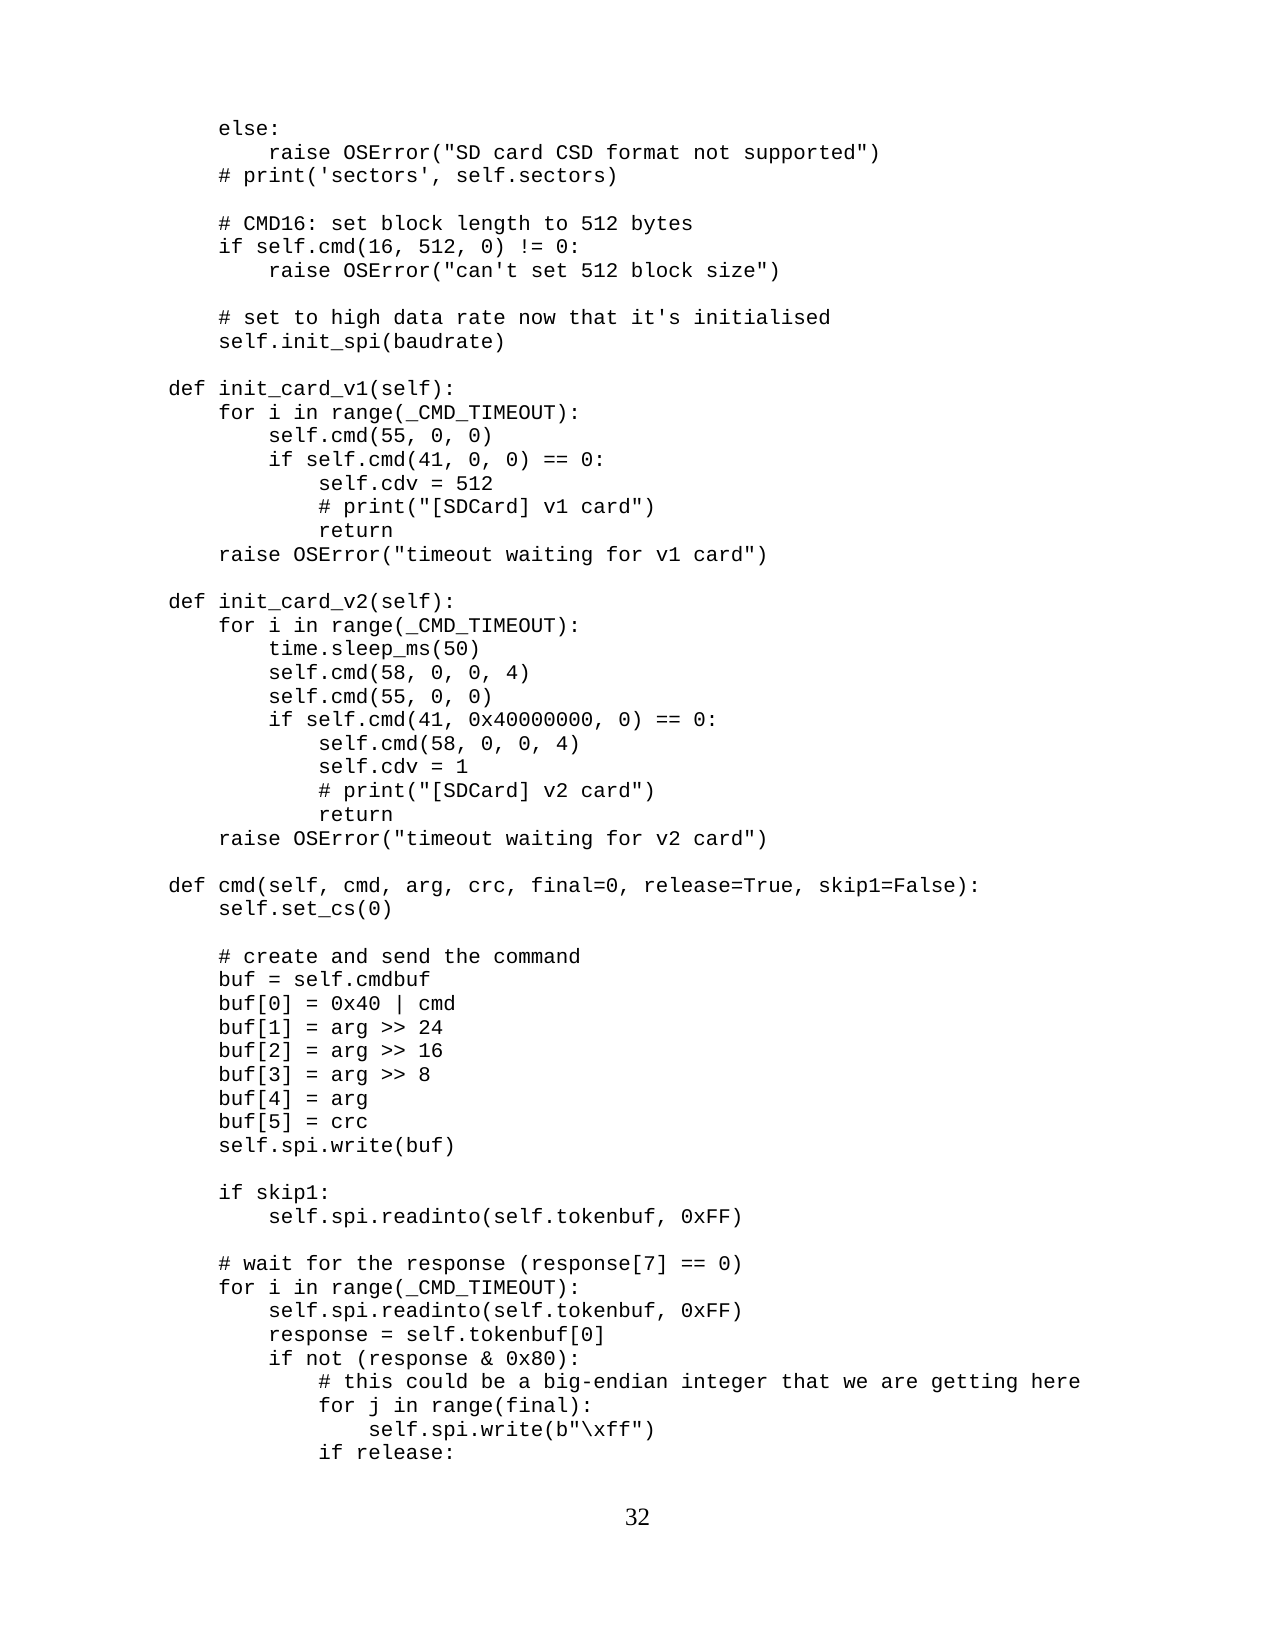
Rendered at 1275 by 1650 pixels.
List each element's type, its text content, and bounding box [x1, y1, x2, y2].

text time.sleep_ms(50) [118, 638, 1157, 662]
text def cmd(self, cmd, arg, crc, final=0, release=True, skip1=False): [118, 875, 1157, 898]
text if skip1: [118, 1182, 1157, 1206]
text raise OSError("timeout waiting for v2 card") [118, 827, 1157, 851]
text # wait for the response (response[7] == 0) [118, 1253, 1157, 1277]
text buf[2] = arg >> 16 [118, 1040, 1157, 1064]
text response = self.tokenbuf[0] [118, 1324, 1157, 1348]
text for j in range(final): [118, 1395, 1157, 1419]
text buf[0] = 0x40 | cmd [118, 993, 1157, 1017]
text def init_card_v1(self): [118, 378, 1157, 402]
text self.init_spi(baudrate) [118, 331, 1157, 354]
text buf[4] = arg [118, 1088, 1157, 1111]
text # print('sectors', self.sectors) [118, 165, 1157, 189]
text for i in range(_CMD_TIMEOUT): [118, 615, 1157, 638]
text return [118, 804, 1157, 827]
text else: [118, 118, 1157, 142]
text self.cmd(58, 0, 0, 4) [118, 733, 1157, 757]
text buf[1] = arg >> 24 [118, 1017, 1157, 1040]
text # this could be a big-endian integer that we are getting here [118, 1371, 1157, 1395]
text for i in range(_CMD_TIMEOUT): [118, 1277, 1157, 1300]
text self.cmd(55, 0, 0) [118, 686, 1157, 709]
text self.cdv = 512 [118, 473, 1157, 496]
text # set to high data rate now that it's initialised [118, 307, 1157, 331]
text buf[5] = crc [118, 1111, 1157, 1135]
text self.spi.write(buf) [118, 1135, 1157, 1158]
text self.set_cs(0) [118, 898, 1157, 922]
text raise OSError("timeout waiting for v1 card") [118, 544, 1157, 567]
text self.cmd(55, 0, 0) [118, 426, 1157, 449]
text for i in range(_CMD_TIMEOUT): [118, 402, 1157, 426]
text raise OSError("can't set 512 block size") [118, 260, 1157, 284]
text if self.cmd(16, 512, 0) != 0: [118, 236, 1157, 260]
text if not (response & 0x80): [118, 1348, 1157, 1371]
text self.spi.readinto(self.tokenbuf, 0xFF) [118, 1206, 1157, 1229]
text if release: [118, 1442, 1157, 1466]
text if self.cmd(41, 0x40000000, 0) == 0: [118, 709, 1157, 733]
text raise OSError("SD card CSD format not supported") [118, 142, 1157, 165]
text buf[3] = arg >> 8 [118, 1064, 1157, 1088]
text self.spi.readinto(self.tokenbuf, 0xFF) [118, 1300, 1157, 1324]
text # print("[SDCard] v1 card") [118, 496, 1157, 520]
text if self.cmd(41, 0, 0) == 0: [118, 449, 1157, 473]
text buf = self.cmdbuf [118, 969, 1157, 993]
text self.cdv = 1 [118, 757, 1157, 780]
text # print("[SDCard] v2 card") [118, 780, 1157, 804]
text return [118, 520, 1157, 544]
text def init_card_v2(self): [118, 591, 1157, 615]
text # create and send the command [118, 946, 1157, 969]
text self.spi.write(b"\xff") [118, 1419, 1157, 1442]
text self.cmd(58, 0, 0, 4) [118, 662, 1157, 686]
text # CMD16: set block length to 512 bytes [118, 213, 1157, 236]
